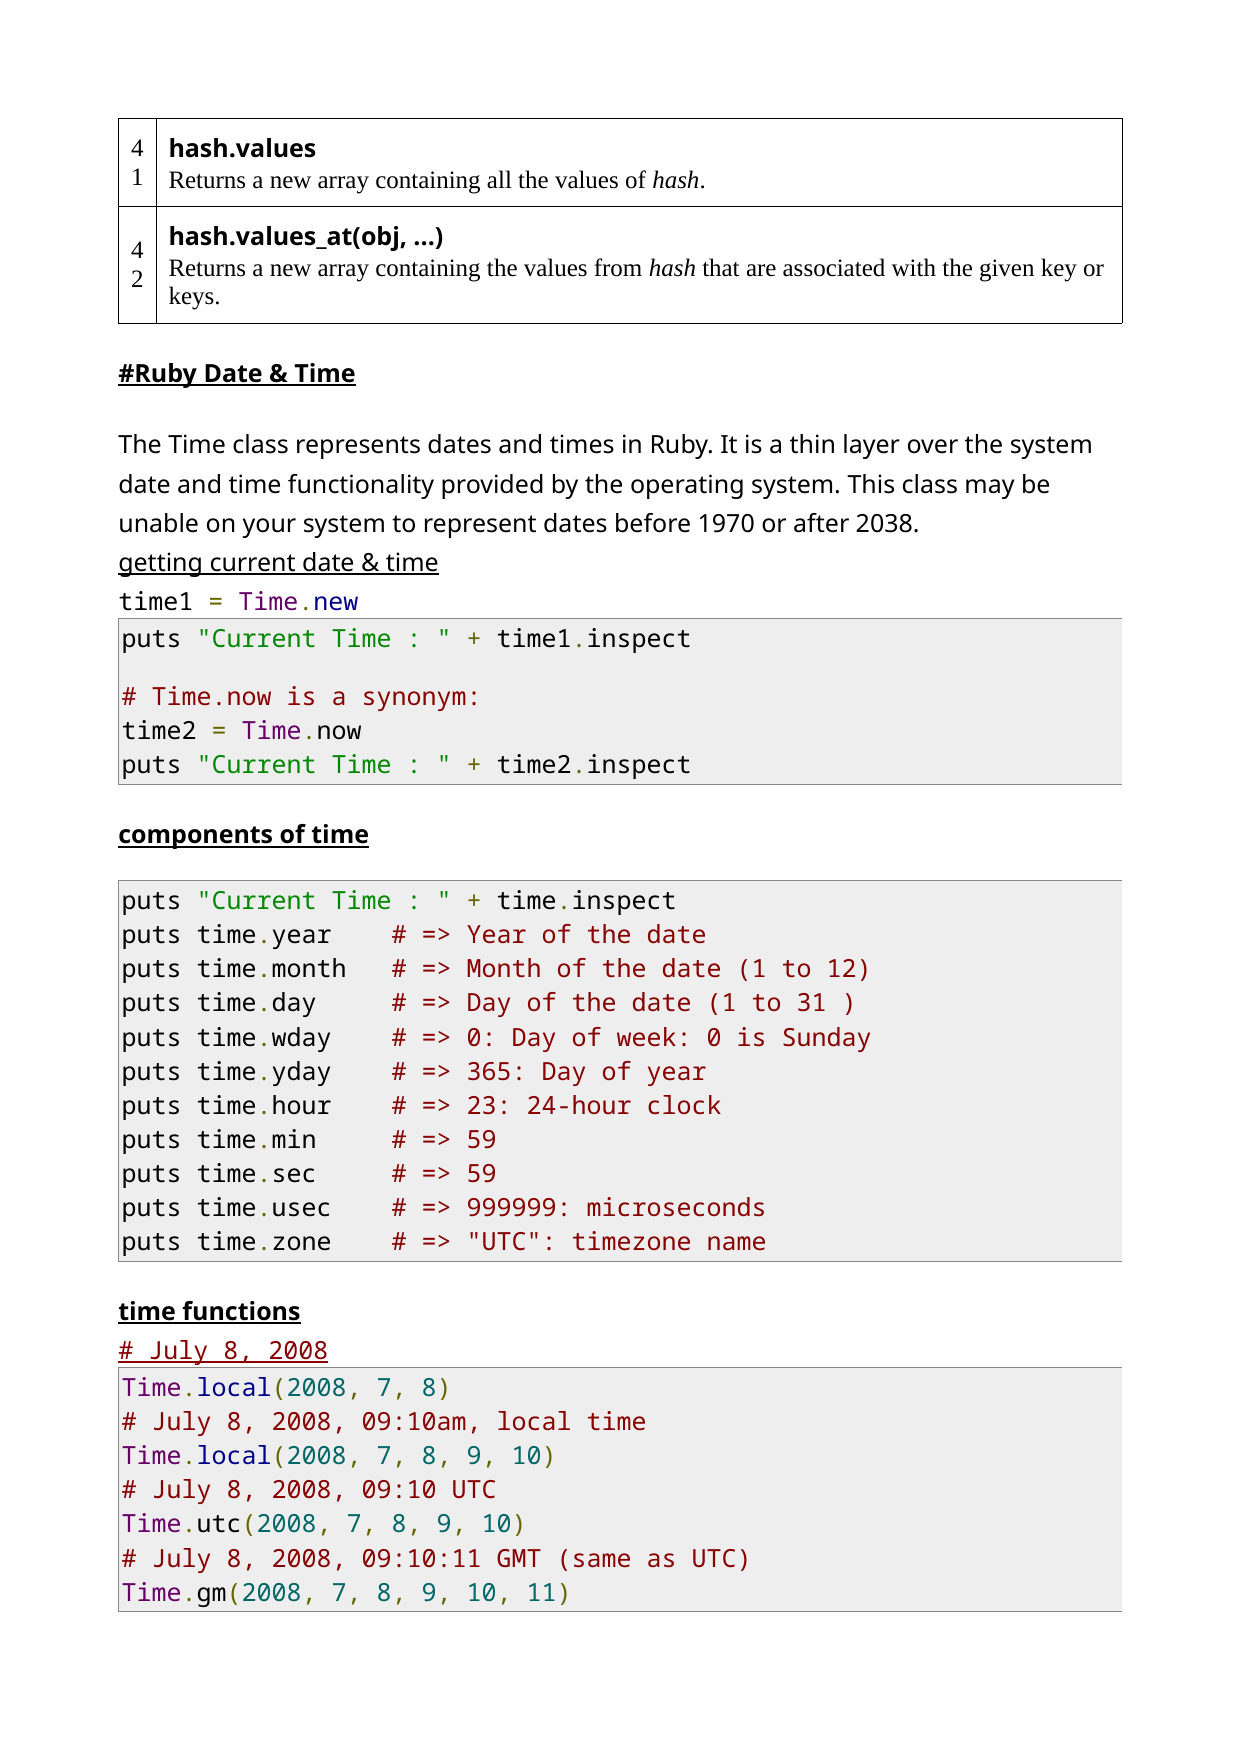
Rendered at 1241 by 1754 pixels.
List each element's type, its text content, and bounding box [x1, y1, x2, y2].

text time2 = Time.now [119, 710, 1122, 744]
text puts time.year # => Year of the date [119, 914, 1122, 948]
text puts time.day # => Day of the date (1 to 31 ) [119, 982, 1122, 1016]
text puts time.zone # => "UTC": timezone name [119, 1220, 1122, 1261]
text # July 8, 2008, 09:10am, local time [119, 1401, 1122, 1435]
text puts time.hour # => 23: 24-hour clock [119, 1084, 1122, 1118]
text Time.local(2008, 7, 8, 9, 10) [119, 1435, 1122, 1469]
text puts "Current Time : " + time.inspect [119, 881, 1122, 914]
table_cell hash.values_at(obj, ...) Returns a new array containing the values from hash that are associated with the given key or keys. [157, 207, 1122, 323]
text # July 8, 2008, 09:10:11 GMT (same as UTC) [119, 1537, 1122, 1571]
text # Time.now is a synonym: [119, 676, 1122, 710]
text time functions [118, 1293, 1122, 1327]
text components of time [118, 817, 1122, 851]
text The Time class represents dates and times in Ruby. It is a thin layer over the system date and time functionality provided by the operating system. This class may be unable on your system to represent dates before 1970 or after 2038. [118, 427, 1122, 539]
text # July 8, 2008, 09:10 UTC [119, 1469, 1122, 1503]
text puts time.usec # => 999999: microseconds [119, 1186, 1122, 1220]
table_cell 41 [119, 119, 156, 206]
table_cell 42 [119, 207, 156, 323]
text puts time.yday # => 365: Day of year [119, 1050, 1122, 1084]
text getting current date & time [118, 545, 1122, 579]
text time1 = Time.new [118, 584, 1122, 618]
text Time.local(2008, 7, 8) [119, 1368, 1122, 1401]
text #Ruby Date & Time [118, 355, 1122, 389]
text Time.gm(2008, 7, 8, 9, 10, 11) [119, 1571, 1122, 1611]
text puts time.min # => 59 [119, 1118, 1122, 1152]
text puts "Current Time : " + time1.inspect [119, 619, 1122, 652]
text puts time.wday # => 0: Day of week: 0 is Sunday [119, 1016, 1122, 1050]
text Time.utc(2008, 7, 8, 9, 10) [119, 1503, 1122, 1537]
text # July 8, 2008 [118, 1333, 1122, 1367]
text puts time.month # => Month of the date (1 to 12) [119, 948, 1122, 982]
text puts time.sec # => 59 [119, 1152, 1122, 1186]
text puts "Current Time : " + time2.inspect [119, 744, 1122, 784]
table_cell hash.values Returns a new array containing all the values of hash. [157, 119, 1122, 206]
